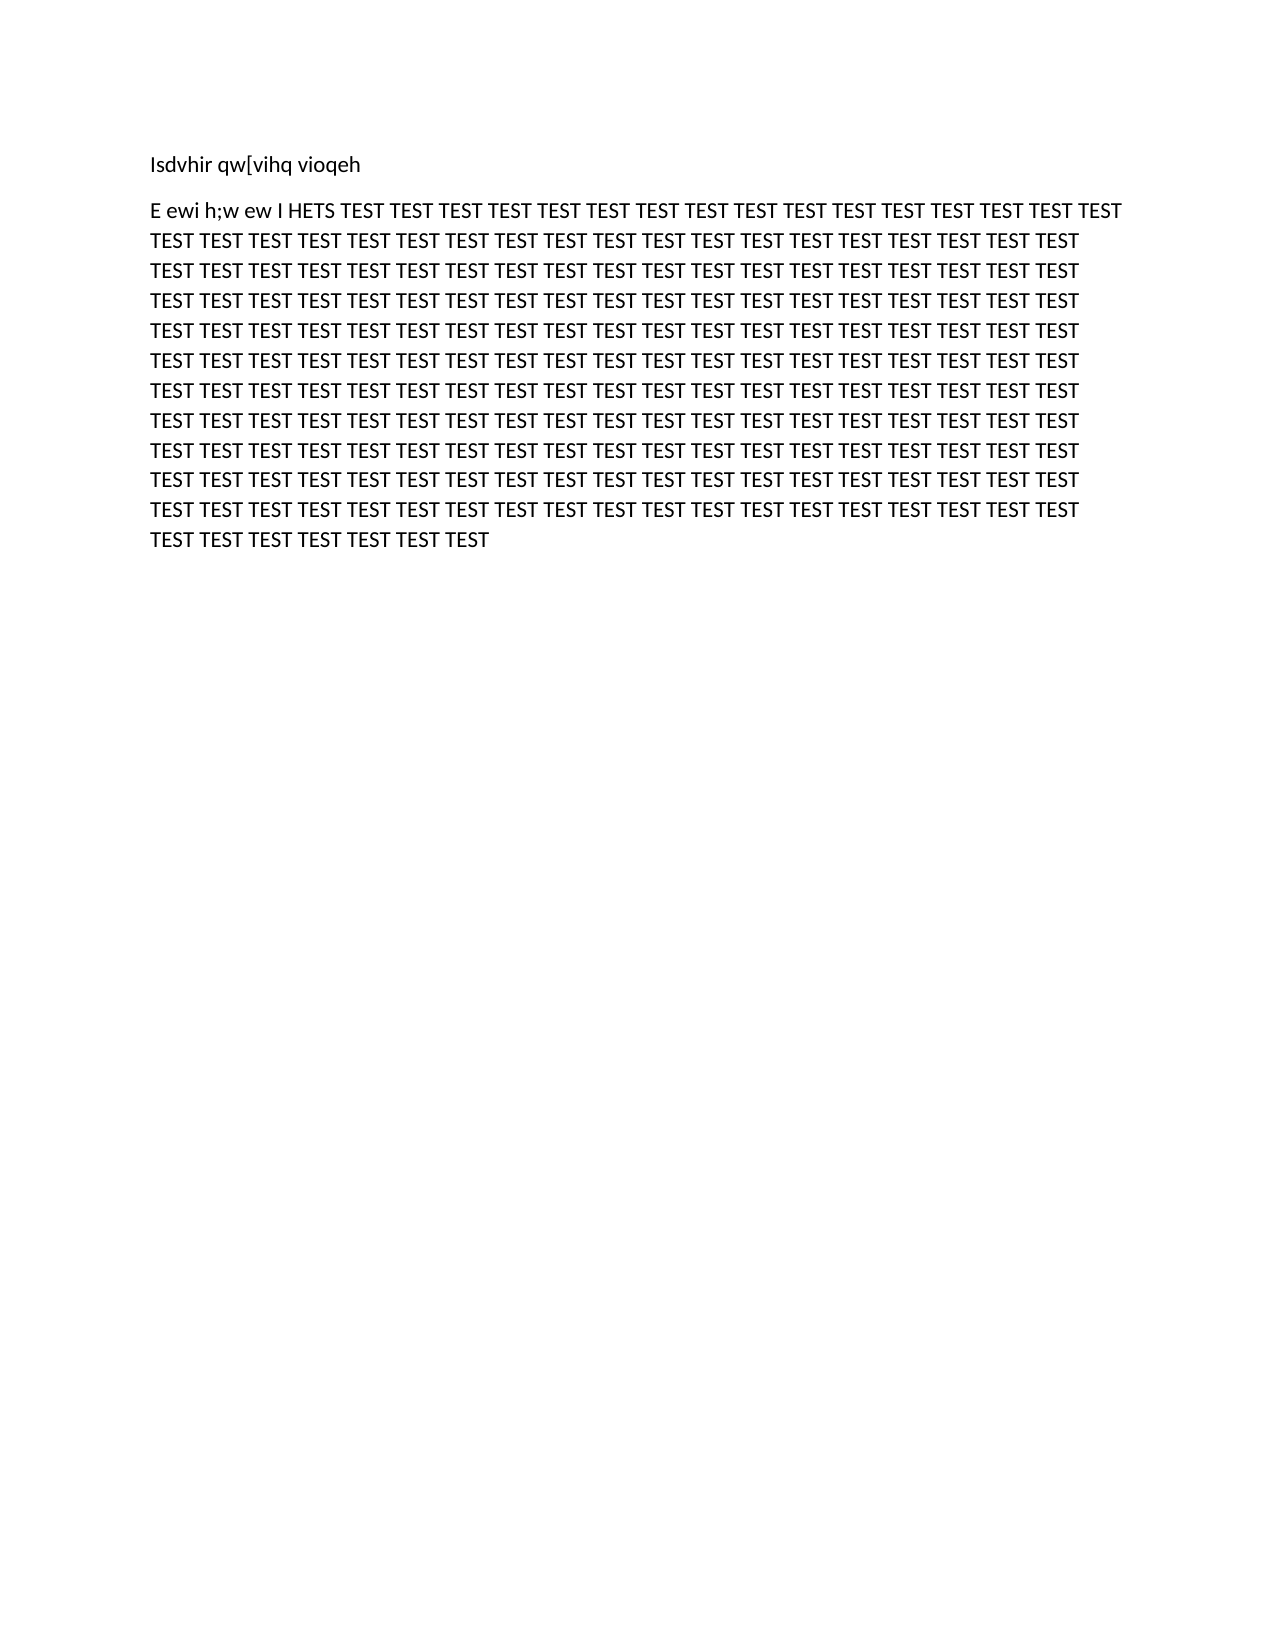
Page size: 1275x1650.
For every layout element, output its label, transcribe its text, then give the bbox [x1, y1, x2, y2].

text E ewi h;w ew I HETS TEST TEST TEST TEST TEST TEST TEST TEST TEST TEST TEST TEST TEST TEST TEST TEST TEST TEST TEST TEST TEST TEST TEST TEST TEST TEST TEST TEST TEST TEST TEST TEST TEST TEST TEST TEST TEST TEST TEST TEST TEST TEST TEST TEST TEST TEST TEST TEST TEST TEST TEST TEST TEST TEST TEST TEST TEST TEST TEST TEST TEST TEST TEST TEST TEST TEST TEST TEST TEST TEST TEST TEST TEST TEST TEST TEST TEST TEST TEST TEST TEST TEST TEST TEST TEST TEST TEST TEST TEST TEST TEST TEST TEST TEST TEST TEST TEST TEST TEST TEST TEST TEST TEST TEST TEST TEST TEST TEST TEST TEST TEST TEST TEST TEST TEST TEST TEST TEST TEST TEST TEST TEST TEST TEST TEST TEST TEST TEST TEST TEST TEST TEST TEST TEST TEST TEST TEST TEST TEST TEST TEST TEST TEST TEST TEST TEST TEST TEST TEST TEST TEST TEST TEST TEST TEST TEST TEST TEST TEST TEST TEST TEST TEST TEST TEST TEST TEST TEST TEST TEST TEST TEST TEST TEST TEST TEST TEST TEST TEST TEST TEST TEST TEST TEST TEST TEST TEST TEST TEST TEST TEST TEST TEST TEST TEST TEST TEST TEST TEST TEST TEST TEST TEST TEST TEST TEST TEST TEST TEST TEST TEST TEST TEST [150, 197, 1125, 553]
text Isdvhir qw[vihq vioqeh [150, 150, 1125, 178]
